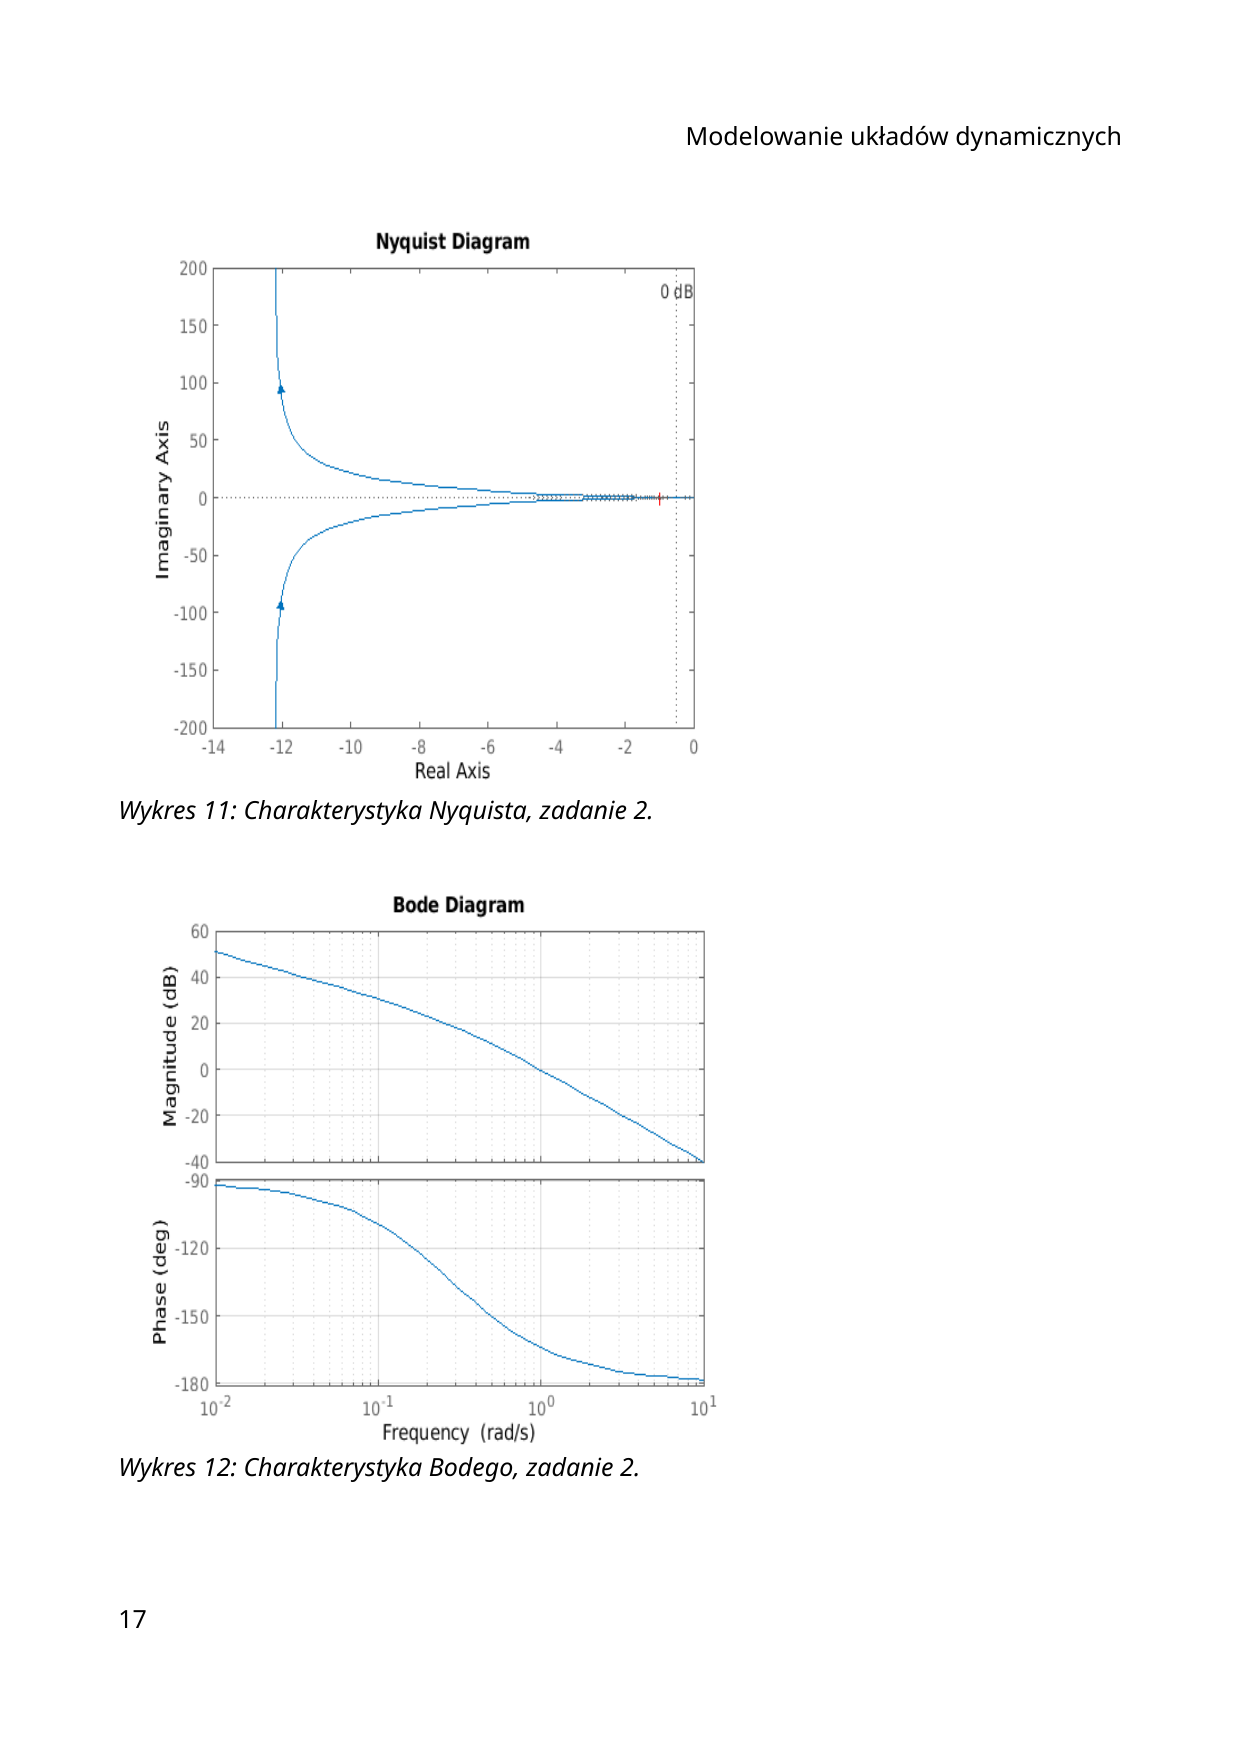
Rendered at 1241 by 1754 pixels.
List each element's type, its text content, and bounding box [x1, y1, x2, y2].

picture [118, 194, 753, 793]
text Wykres 12: Charakterystyka Bodego, zadanie 2. [118, 1450, 765, 1483]
text Wykres 11: Charakterystyka Nyquista, zadanie 2. [118, 793, 753, 826]
picture [118, 858, 765, 1450]
